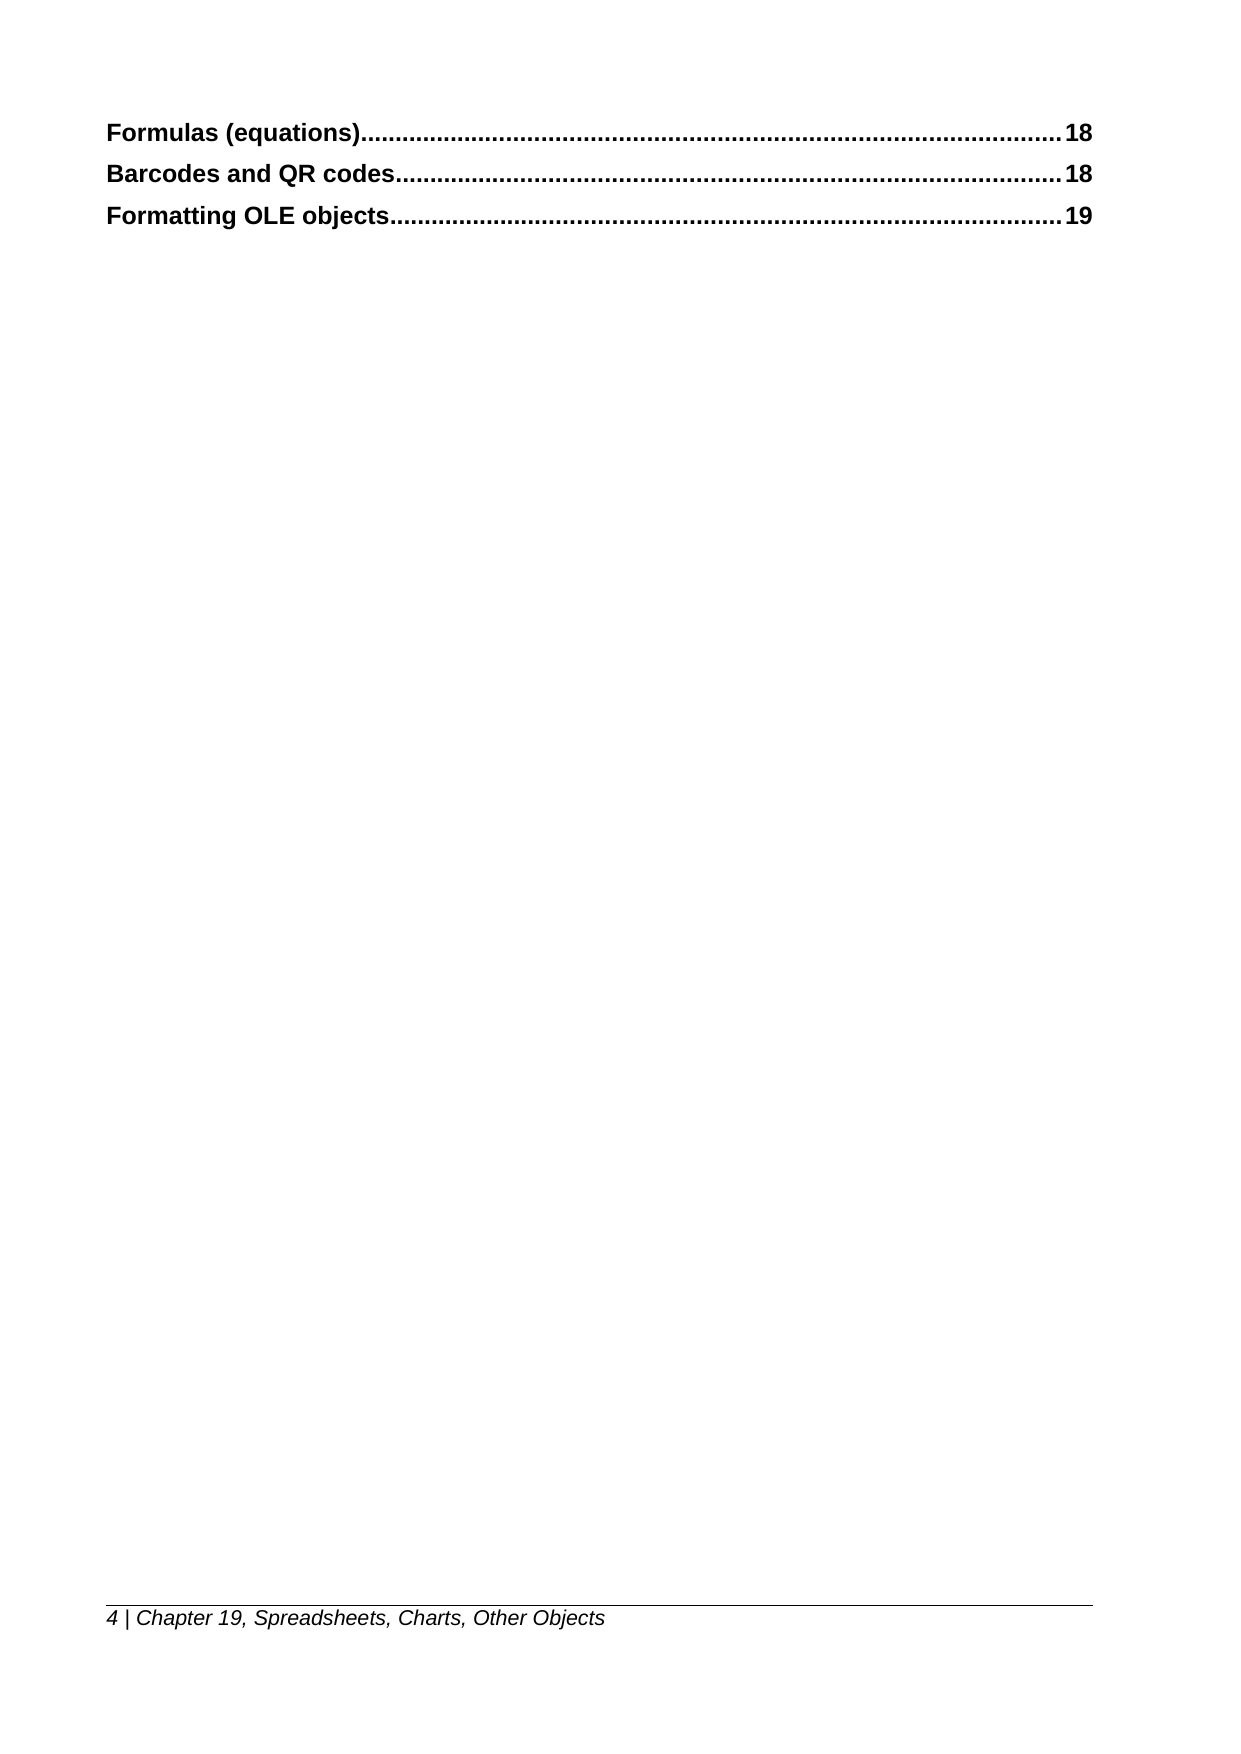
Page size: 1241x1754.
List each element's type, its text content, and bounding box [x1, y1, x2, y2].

text Formatting OLE objects 19 [106, 201, 1093, 229]
text Barcodes and QR codes 18 [106, 159, 1093, 188]
text Formulas (equations) 18 [106, 118, 1093, 147]
